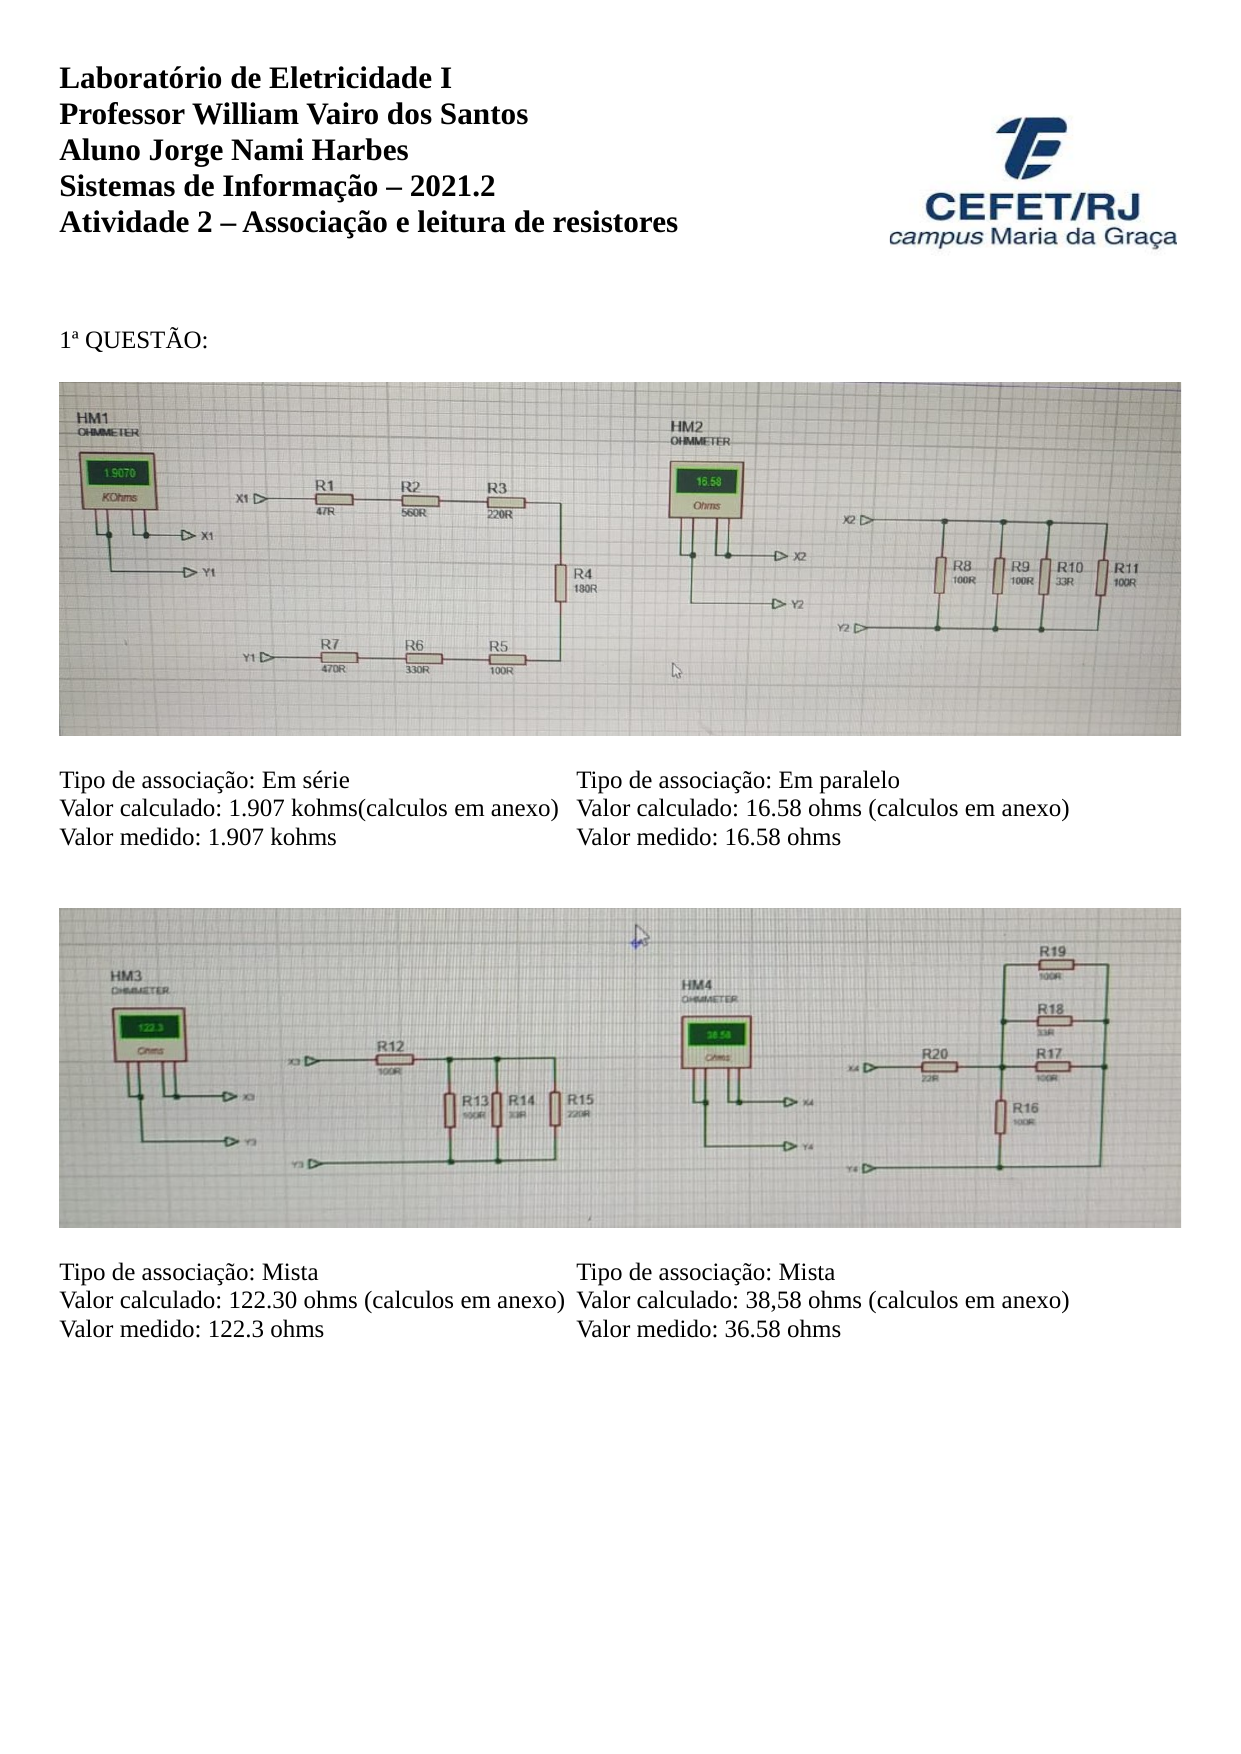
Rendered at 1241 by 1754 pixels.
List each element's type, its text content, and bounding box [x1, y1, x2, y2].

text Valor calculado: 1.907 kohms(calculos em anexo) Valor calculado: 16.58 ohms (calculos em anexo) [59, 793, 1181, 822]
picture [889, 66, 1177, 298]
text Valor medido: 1.907 kohms Valor medido: 16.58 ohms [59, 822, 1181, 851]
picture [59, 382, 1182, 736]
picture [59, 908, 1182, 1228]
text Valor calculado: 122.30 ohms (calculos em anexo) Valor calculado: 38,58 ohms (calculos em anexo) [59, 1285, 1181, 1314]
text Laboratório de Eletricidade I [59, 59, 1181, 95]
text Tipo de associação: Em série Tipo de associação: Em paralelo [59, 765, 1181, 793]
text Tipo de associação: Mista Tipo de associação: Mista [59, 1257, 1181, 1285]
text 1ª QUESTÃO: [59, 325, 1181, 354]
text Aluno Jorge Nami Harbes [59, 131, 889, 167]
text Professor William Vairo dos Santos [59, 95, 889, 131]
text Sistemas de Informação – 2021.2 [59, 167, 889, 203]
text Atividade 2 – Associação e leitura de resistores [59, 203, 889, 239]
text Valor medido: 122.3 ohms Valor medido: 36.58 ohms [59, 1314, 1181, 1343]
